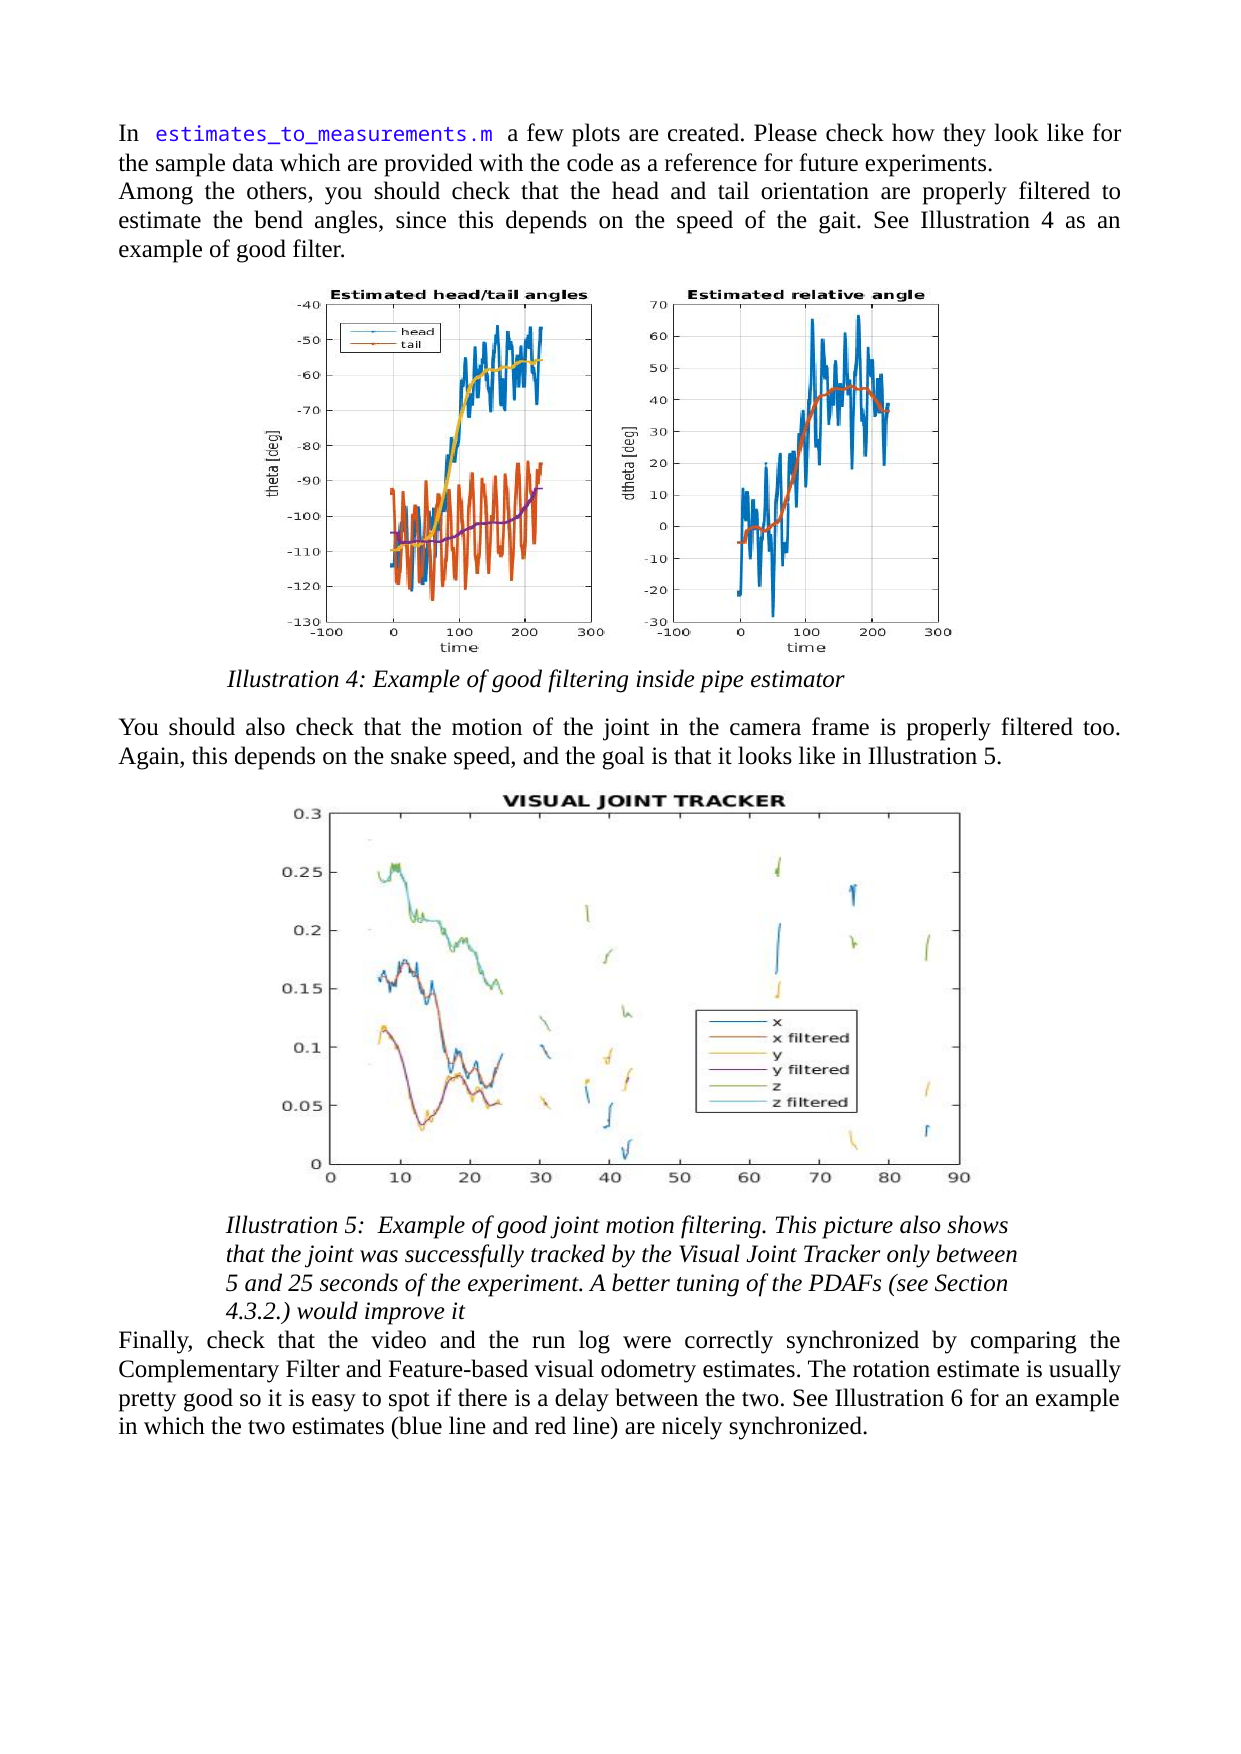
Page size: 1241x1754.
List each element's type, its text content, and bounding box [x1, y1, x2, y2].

text Among the others, you should check that the head and tail orientation are properly filtered to estimate the bend angles, since this depends on the speed of the gait. See Illustration 4 as an example of good filter. [118, 176, 1122, 263]
text You should also check that the motion of the joint in the camera frame is properly filtered too. Again, this depends on the snake speed, and the goal is that it looks like in Illustration 5. [118, 263, 1122, 770]
text Illustration 4: Example of good filtering inside pipe estimator [227, 664, 1013, 692]
picture [226, 275, 1014, 664]
text In estimates_to_measurements.m a few plots are created. Please check how they look like for the sample data which are provided with the code as a reference for future experiments. [118, 118, 1122, 176]
picture [225, 782, 1036, 1211]
text Finally, check that the video and the run log were correctly synchronized by comparing the Complementary Filter and Feature-based visual odometry estimates. The rotation estimate is usually pretty good so it is easy to spot if there is a delay between the two. See Illustration 6 for an example in which the two estimates (blue line and red line) are nicely synchronized. [118, 770, 1122, 1440]
text Illustration 5: Example of good joint motion filtering. This picture also shows that the joint was successfully tracked by the Visual Joint Tracker only between 5 and 25 seconds of the experiment. A better tuning of the PDAFs (see Section 4.3.2.) would improve it [226, 1211, 1036, 1325]
